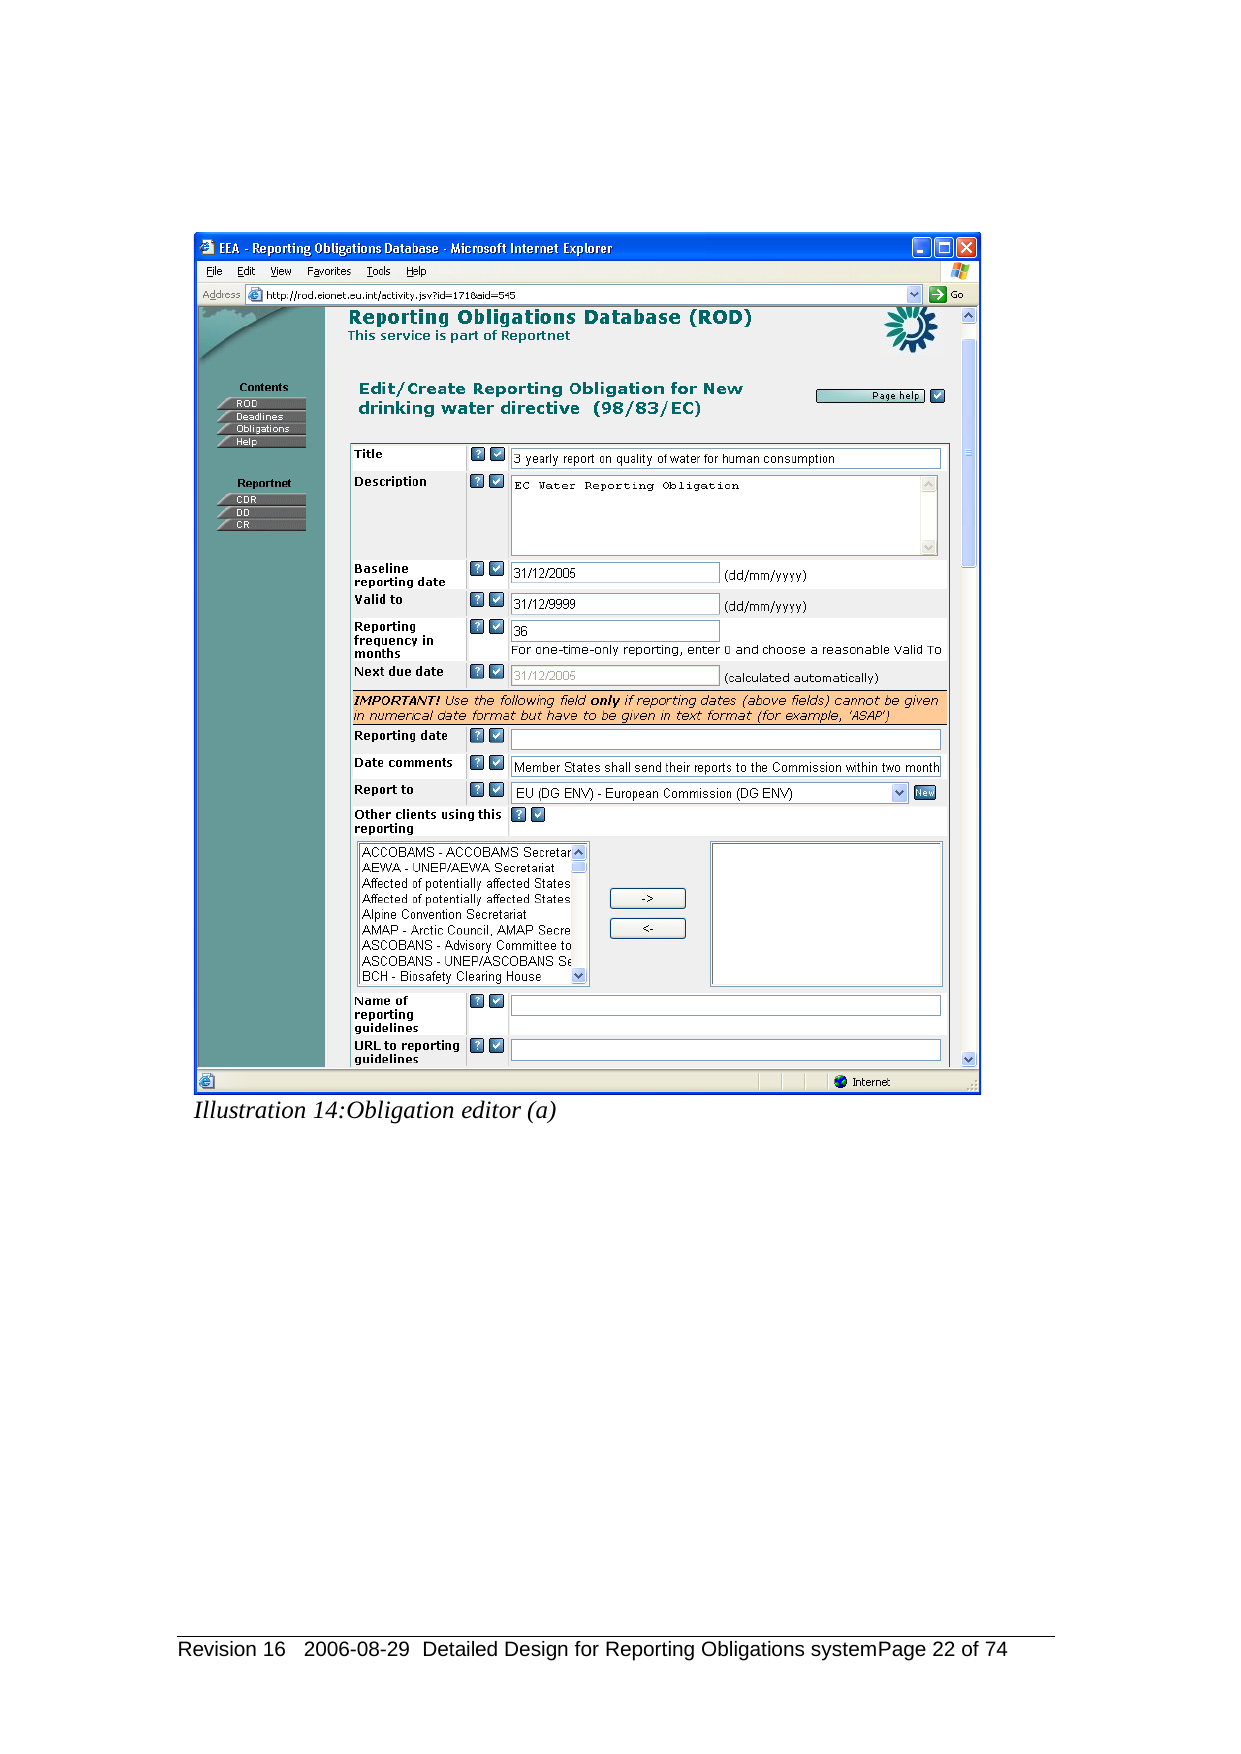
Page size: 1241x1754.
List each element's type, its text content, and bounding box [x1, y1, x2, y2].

picture [193, 232, 982, 1095]
text Illustration 14:Obligation editor (a) [194, 1095, 981, 1124]
